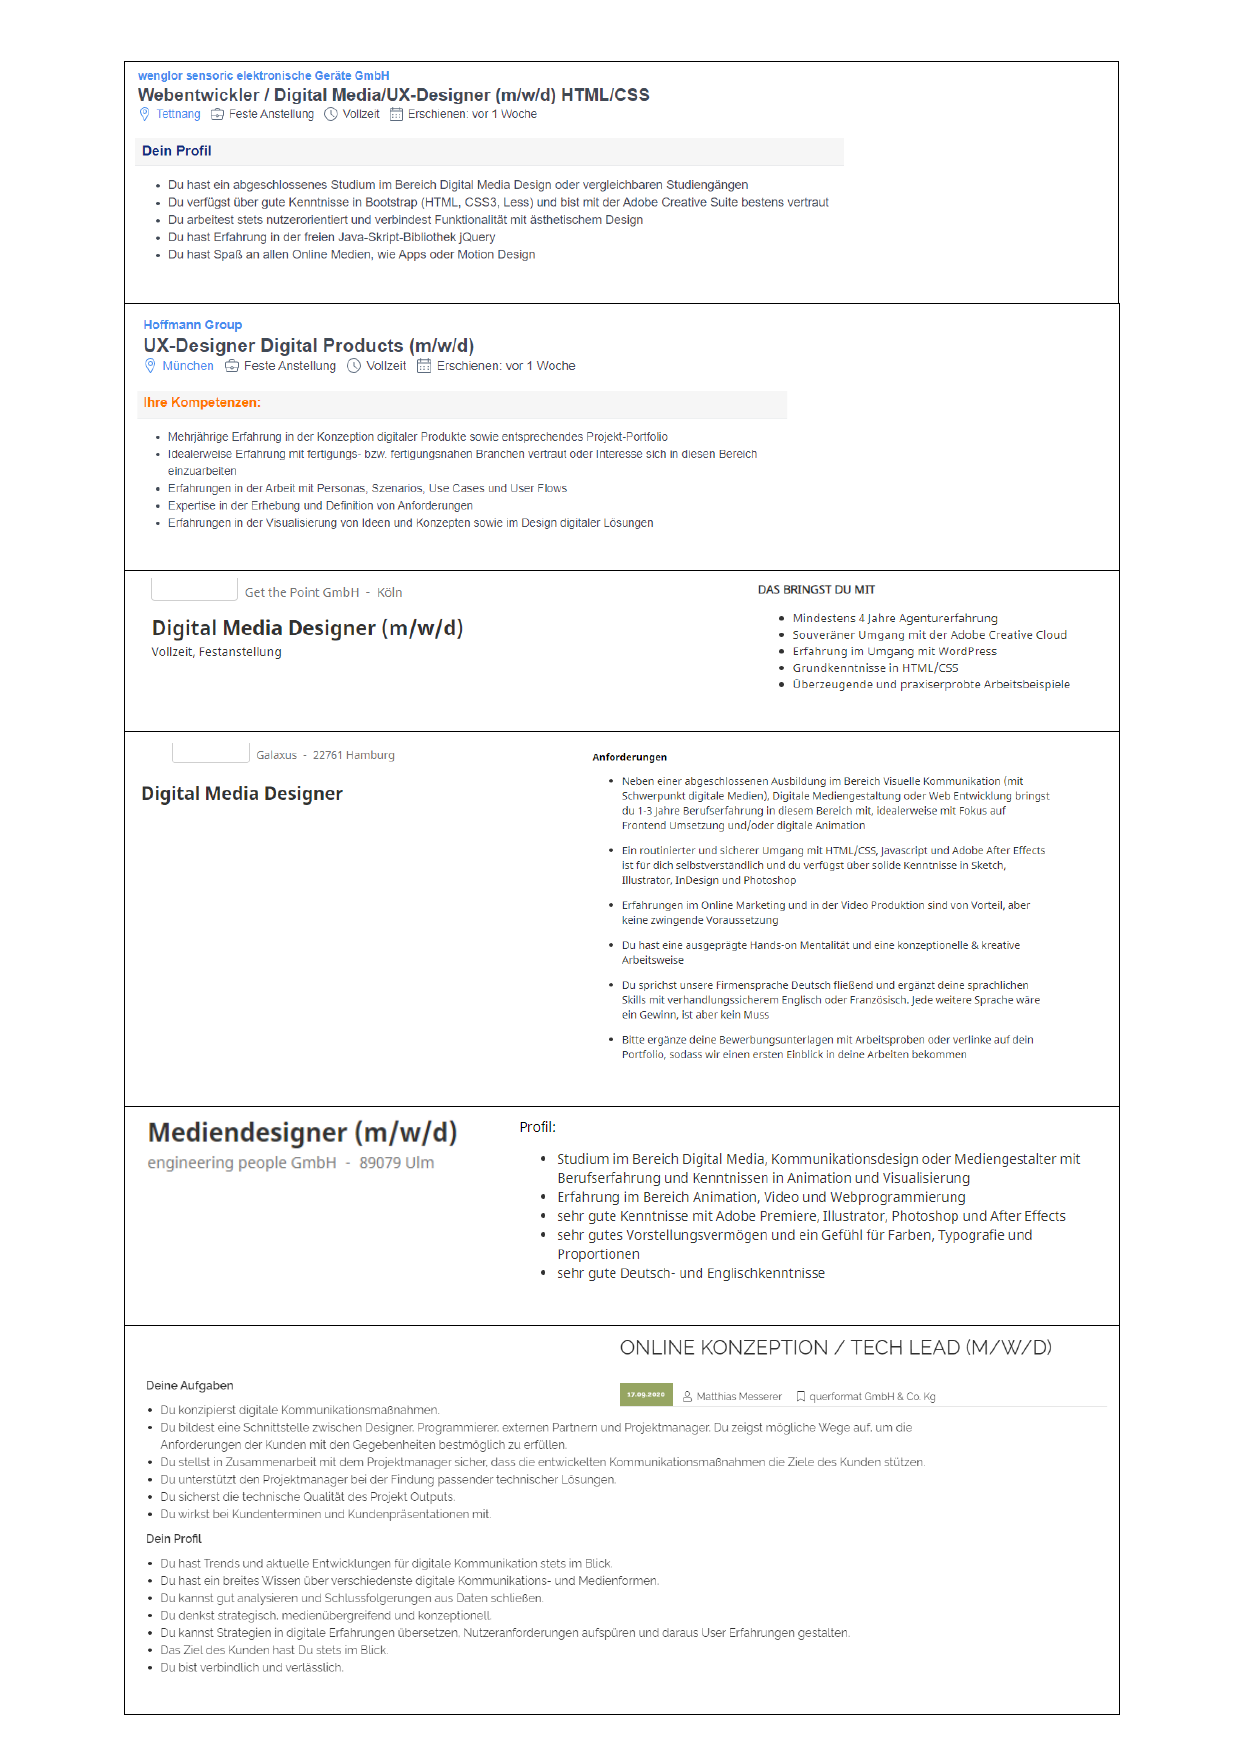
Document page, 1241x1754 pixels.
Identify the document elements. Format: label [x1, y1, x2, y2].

picture [510, 1114, 1109, 1288]
picture [137, 391, 788, 532]
picture [132, 743, 405, 809]
picture [752, 580, 1107, 694]
picture [137, 1334, 1108, 1677]
picture [133, 1114, 490, 1176]
picture [134, 70, 666, 127]
picture [138, 578, 555, 661]
picture [135, 138, 844, 265]
picture [583, 749, 1056, 1069]
picture [137, 317, 593, 378]
